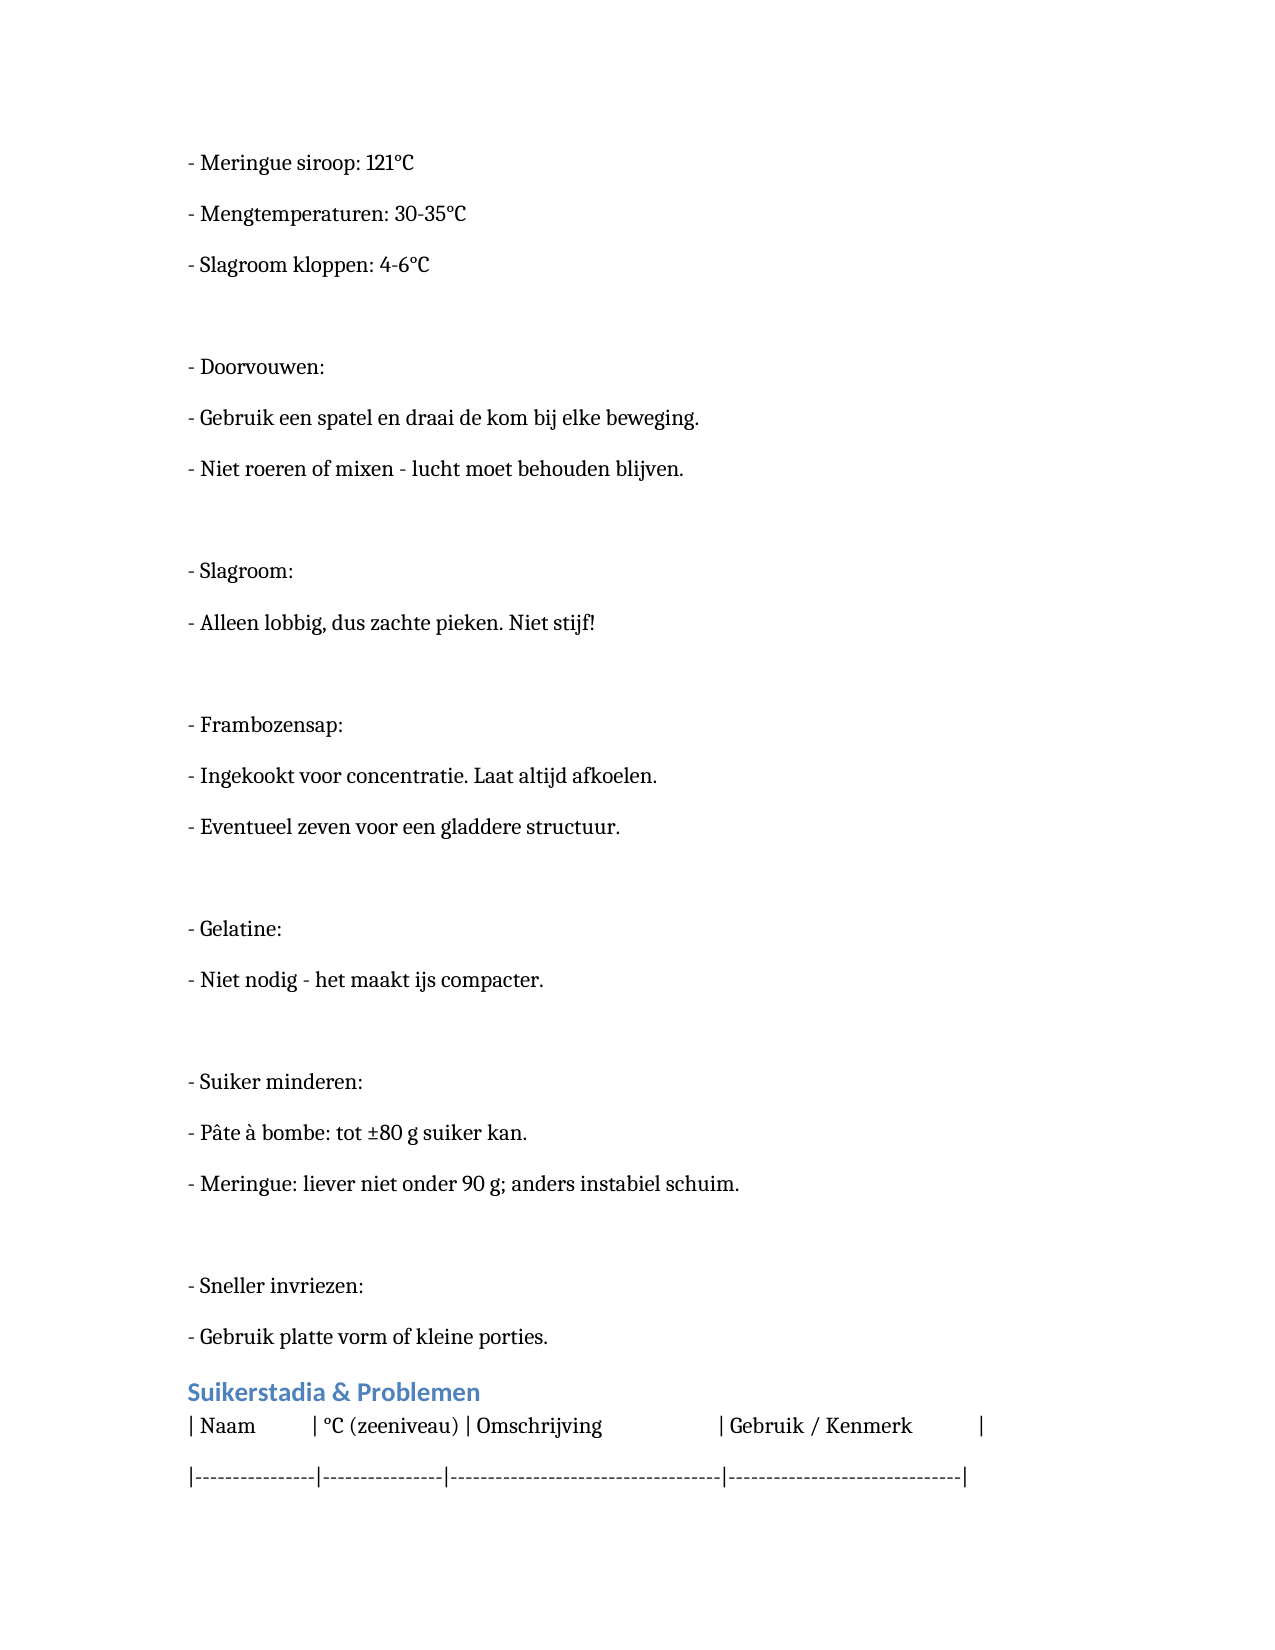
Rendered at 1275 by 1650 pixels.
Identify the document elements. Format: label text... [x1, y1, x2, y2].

text - Gelatine: [187, 916, 1087, 942]
text - Niet nodig - het maakt ijs compacter. [187, 967, 1087, 993]
text - Meringue siroop: 121°C [187, 150, 1087, 176]
text - Gebruik een spatel en draai de kom bij elke beweging. [187, 405, 1087, 432]
text - Mengtemperaturen: 30-35°C [187, 201, 1087, 227]
text - Slagroom kloppen: 4-6°C [187, 252, 1087, 278]
text - Ingekookt voor concentratie. Laat altijd afkoelen. [187, 762, 1087, 789]
text - Doorvouwen: [187, 354, 1087, 381]
text - Meringue: liever niet onder 90 g; anders instabiel schuim. [187, 1171, 1087, 1197]
subtitle Suikerstadia & Problemen [187, 1375, 1087, 1408]
text |----------------|----------------|------------------------------------|-------------------------------| [187, 1464, 1087, 1490]
text - Alleen lobbig, dus zachte pieken. Niet stijf! [187, 609, 1087, 636]
text - Suiker minderen: [187, 1069, 1087, 1095]
text - Niet roeren of mixen - lucht moet behouden blijven. [187, 456, 1087, 483]
text | Naam | °C (zeeniveau) | Omschrijving | Gebruik / Kenmerk | [187, 1413, 1087, 1439]
text - Sneller invriezen: [187, 1273, 1087, 1299]
text - Frambozensap: [187, 711, 1087, 738]
text - Pâte à bombe: tot ±80 g suiker kan. [187, 1120, 1087, 1146]
text - Eventueel zeven voor een gladdere structuur. [187, 813, 1087, 840]
text - Gebruik platte vorm of kleine porties. [187, 1324, 1087, 1350]
text - Slagroom: [187, 558, 1087, 585]
